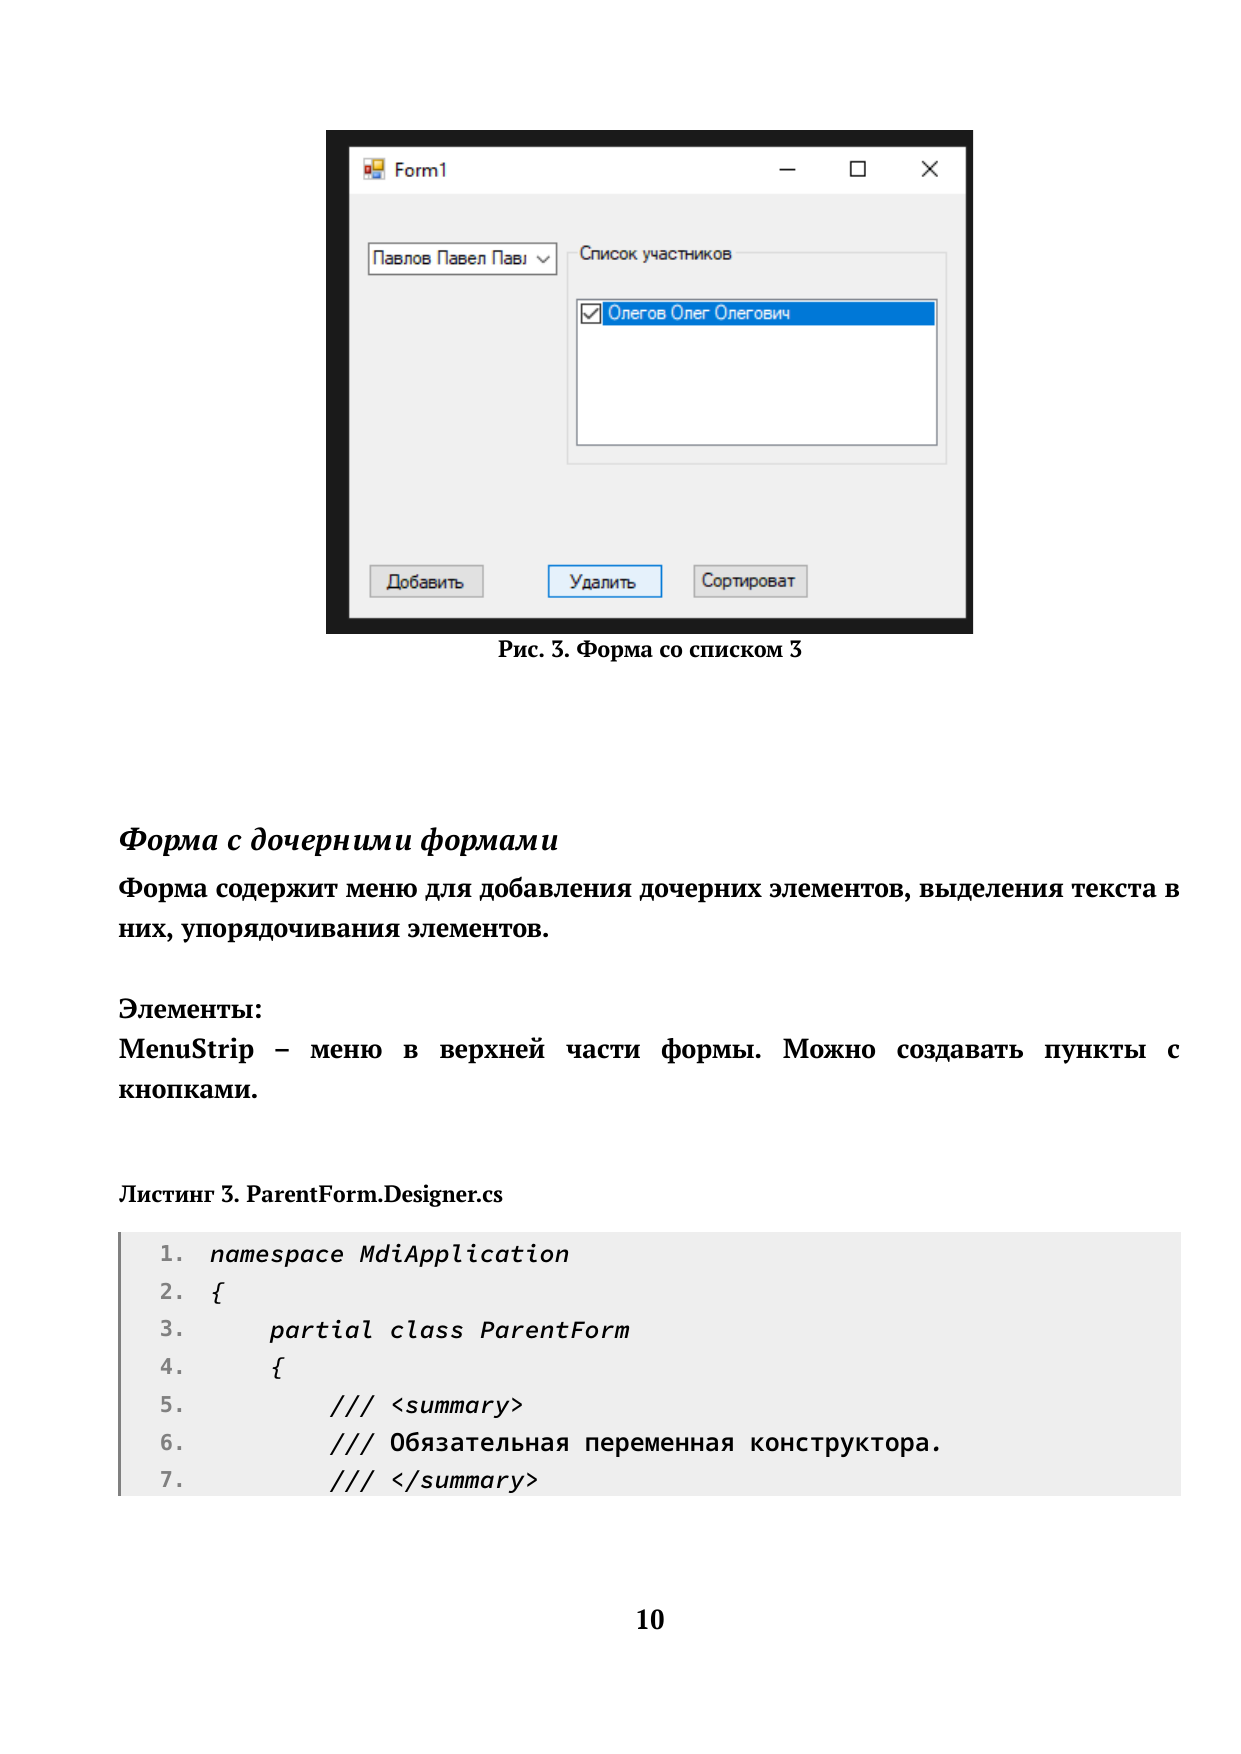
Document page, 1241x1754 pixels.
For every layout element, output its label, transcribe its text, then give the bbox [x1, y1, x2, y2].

text Форма содержит меню для добавления дочерних элементов, выделения текста в них, упорядочивания элементов. [118, 870, 1181, 944]
list { [121, 1345, 1181, 1383]
list /// Обязательная переменная конструктора. [121, 1421, 1181, 1458]
list partial class ParentForm [121, 1308, 1181, 1345]
list /// </summary> [121, 1458, 1181, 1496]
picture [326, 130, 974, 634]
list /// <summary> [121, 1383, 1181, 1420]
subtitle Форма с дочерними формами [118, 819, 1181, 858]
text Рис. 3. Форма со списком 3 [326, 634, 973, 662]
list namespace MdiApplication [121, 1232, 1181, 1269]
text Элементы: [118, 991, 1181, 1024]
list { [121, 1270, 1181, 1307]
text Листинг 3. ParentForm.Designer.cs [118, 1179, 1181, 1208]
text MenuStrip – меню в верхней части формы. Можно создавать пункты с кнопками. [118, 1031, 1181, 1105]
